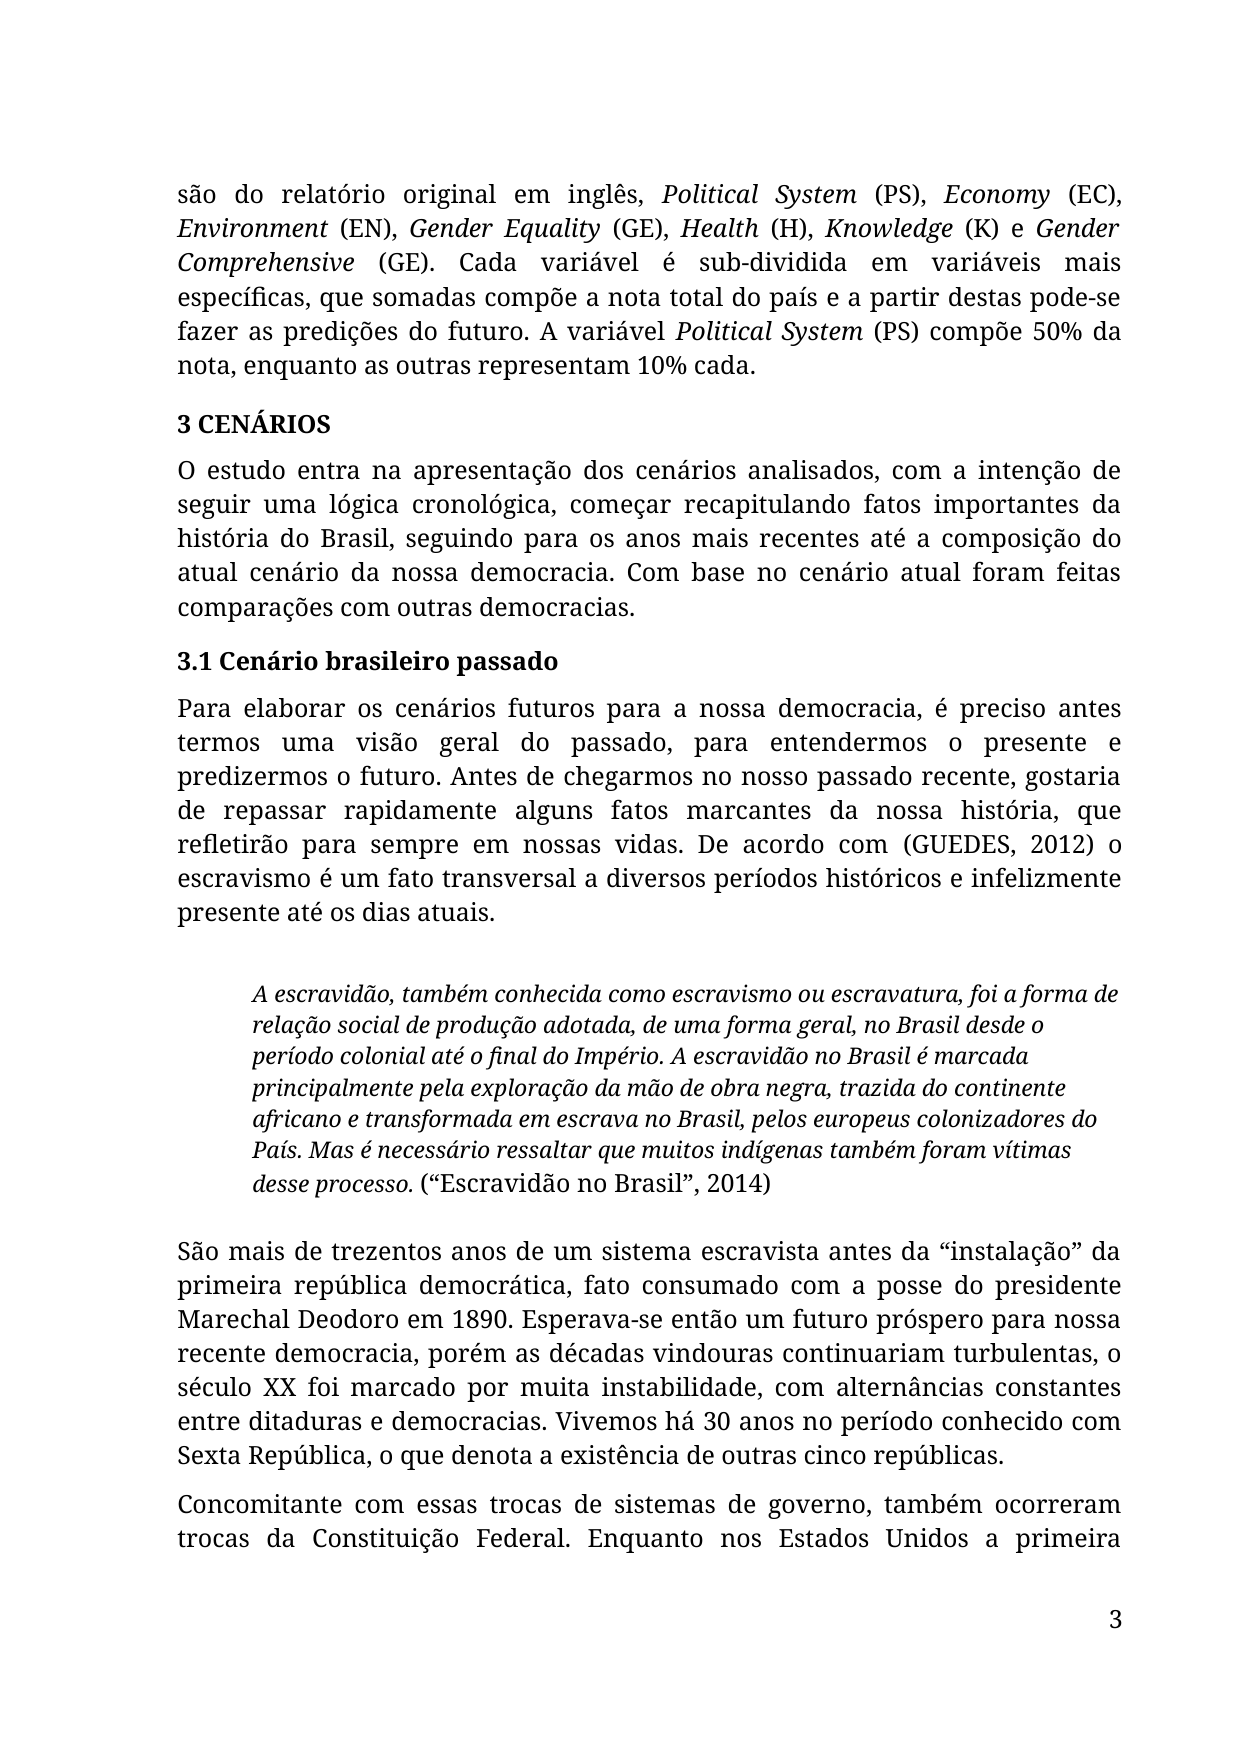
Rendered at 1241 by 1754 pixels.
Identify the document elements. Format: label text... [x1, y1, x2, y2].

text O estudo entra na apresentação dos cenários analisados, com a intenção de seguir uma lógica cronológica, começar recapitulando fatos importantes da história do Brasil, seguindo para os anos mais recentes até a composição do atual cenário da nossa democracia. Com base no cenário atual foram feitas comparações com outras democracias. [177, 453, 1122, 623]
text São mais de trezentos anos de um sistema escravista antes da “instalação” da primeira república democrática, fato consumado com a posse do presidente Marechal Deodoro em 1890. Esperava-se então um futuro próspero para nossa recente democracia, porém as décadas vindouras continuariam turbulentas, o século XX foi marcado por muita instabilidade, com alternâncias constantes entre ditaduras e democracias. Vivemos há 30 anos no período conhecido com Sexta República, o que denota a existência de outras cinco repúblicas. [177, 1233, 1122, 1472]
text Para elaborar os cenários futuros para a nossa democracia, é preciso antes termos uma visão geral do passado, para entendermos o presente e predizermos o futuro. Antes de chegarmos no nosso passado recente, gostaria de repassar rapidamente alguns fatos marcantes da nossa história, que refletirão para sempre em nossas vidas. De acordo com (GUEDES, 2012) o escravismo é um fato transversal a diversos períodos históricos e infelizmente presente até os dias atuais. [177, 691, 1122, 929]
text Concomitante com essas trocas de sistemas de governo, também ocorreram trocas da Constituição Federal. Enquanto nos Estados Unidos a primeira [177, 1486, 1122, 1554]
subtitle 3.1 Cenário brasileiro passado [177, 644, 1122, 678]
text A escravidão, também conhecida como escravismo ou escravatura, foi a forma de relação social de produção adotada, de uma forma geral, no Brasil desde o período colonial até o final do Império. A escravidão no Brasil é marcada principalmente pela exploração da mão de obra negra, trazida do continente africano e transformada em escrava no Brasil, pelos europeus colonizadores do País. Mas é necessário ressaltar que muitos indígenas também foram vítimas desse processo. (“Escravidão no Brasil”, 2014) [252, 978, 1122, 1199]
subtitle 3 Cenários [177, 406, 1122, 440]
text são do relatório original em inglês, Political System (PS), Economy (EC), Environment (EN), Gender Equality (GE), Health (H), Knowledge (K) e Gender Comprehensive (GE). Cada variável é sub-dividida em variáveis mais específicas, que somadas compõe a nota total do país e a partir destas pode-se fazer as predições do futuro. A variável Political System (PS) compõe 50% da nota, enquanto as outras representam 10% cada. [177, 177, 1122, 381]
